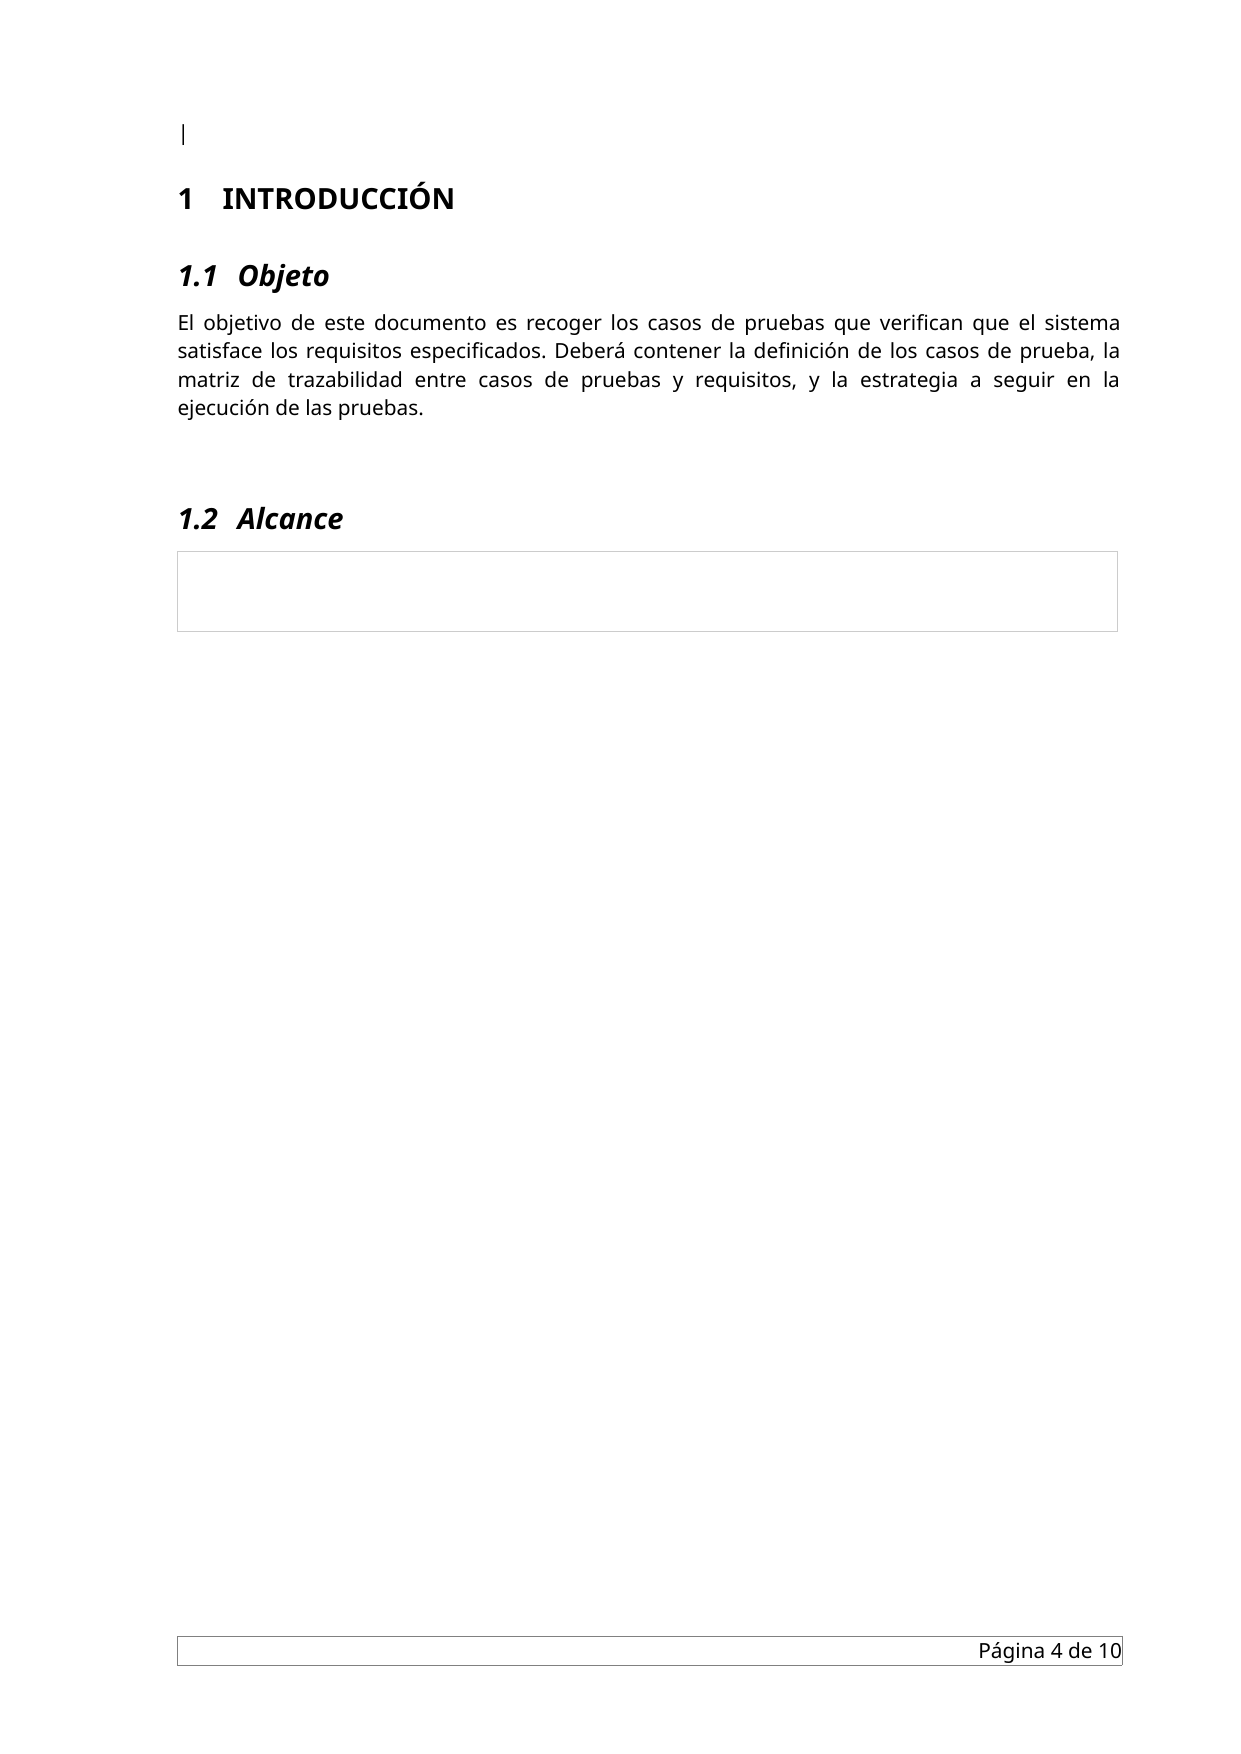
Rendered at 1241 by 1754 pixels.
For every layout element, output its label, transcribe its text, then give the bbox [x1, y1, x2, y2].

subtitle Objeto [177, 256, 1122, 295]
subtitle INTRODUCCIÓN [177, 178, 1122, 218]
subtitle Alcance [177, 499, 1122, 538]
text El objetivo de este documento es recoger los casos de pruebas que verifican que el sistema satisface los requisitos especificados. Deberá contener la definición de los casos de prueba, la matriz de trazabilidad entre casos de pruebas y requisitos, y la estrategia a seguir en la ejecución de las pruebas. [177, 308, 1122, 422]
